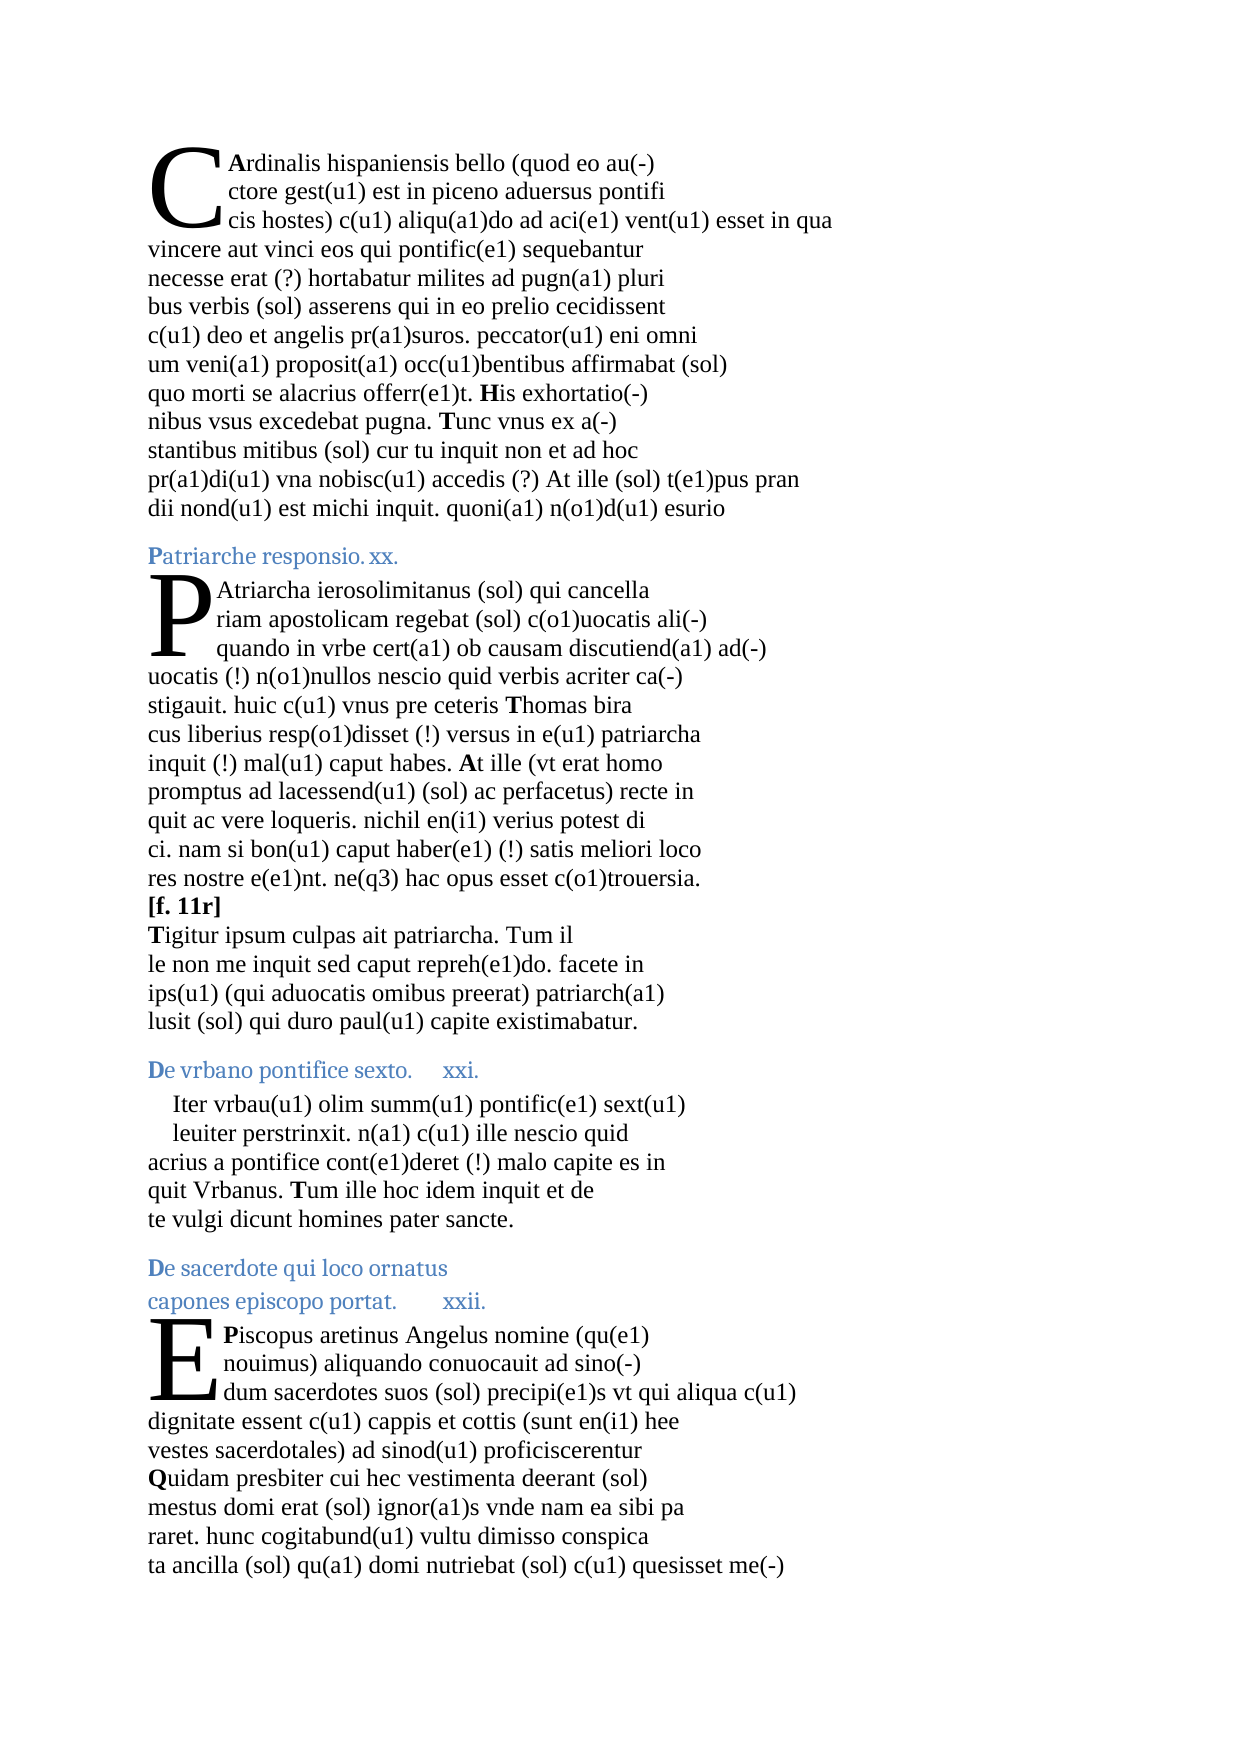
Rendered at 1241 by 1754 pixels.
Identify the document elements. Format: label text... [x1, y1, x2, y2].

text PAtriarcha ierosolimitanus (sol) qui cancella riam apostolicam regebat (sol) c(o1)uocatis ali(-) quando in vrbe cert(a1) ob causam discutiend(a1) ad(-) uocatis (!) n(o1)nullos nescio quid verbis acriter ca(-) stigauit. huic c(u1) vnus pre ceteris Thomas bira cus liberius resp(o1)disset (!) versus in e(u1) patriarcha inquit (!) mal(u1) caput habes. At ille (vt erat homo promptus ad lacessend(u1) (sol) ac perfacetus) recte in quit ac vere loqueris. nichil en(i1) verius potest di ci. nam si bon(u1) caput haber(e1) (!) satis meliori loco res nostre e(e1)nt. ne(q3) hac opus esset c(o1)trouersia. [f. 11r] Tigitur ipsum culpas ait patriarcha. Tum il le non me inquit sed caput repreh(e1)do. facete in ips(u1) (qui aduocatis omibus preerat) patriarch(a1) lusit (sol) qui duro paul(u1) capite existimabatur. [148, 575, 1093, 1035]
text EPiscopus aretinus Angelus nomine (qu(e1) nouimus) aliquando conuocauit ad sino(-) dum sacerdotes suos (sol) precipi(e1)s vt qui aliqua c(u1) dignitate essent c(u1) cappis et cottis (sunt en(i1) hee vestes sacerdotales) ad sinod(u1) proficiscerentur Quidam presbiter cui hec vestimenta deerant (sol) mestus domi erat (sol) ignor(a1)s vnde nam ea sibi pa raret. hunc cogitabund(u1) vultu dimisso conspica ta ancilla (sol) qu(a1) domi nutriebat (sol) c(u1) quesisset me(-) roris causam (!) dixit sibi cum cappis et cottis se(-) cund(u1) episcopi edictum eundum ad sinod(u1) esse Atqui inquit. Obone vir n(o1) recte vim manda(-) ti huius cognouisti. n(o1) en(i1) cappas et cottas (!) sed [f. 11v] cappos coctos episcopus postulat (sol) qui tibi sunt deferendi. Apprehendit sacerdos muliebre con(-) fili(u1). et secum capones coctos deferens (sol) optime ab episcopo fuit susceptus. qui per risum retu(-) lit hunc sacerdot(e1) solum rectius (q4) ceteros edi(-) cti sententiam cognouisse. [148, 1320, 1093, 1578]
subtitle Patriarche responsio. xx. [148, 542, 1093, 571]
text Iter vrbau(u1) olim summ(u1) pontific(e1) sext(u1) [148, 1089, 1093, 1118]
subtitle De sacerdote qui loco ornatus capones episcopo portat. xxii. [148, 1254, 1093, 1315]
subtitle De vrbano pontifice sexto. xxi. [148, 1056, 1093, 1085]
text leuiter perstrinxit. n(a1) c(u1) ille nescio quid acrius a pontifice cont(e1)deret (!) malo capite es in quit Vrbanus. Tum ille hoc idem inquit et de te vulgi dicunt homines pater sancte. [148, 1118, 1093, 1233]
text CArdinalis hispaniensis bello (quod eo au(-) ctore gest(u1) est in piceno aduersus pontifi cis hostes) c(u1) aliqu(a1)do ad aci(e1) vent(u1) esset in qua vincere aut vinci eos qui pontific(e1) sequebantur necesse erat (?) hortabatur milites ad pugn(a1) pluri bus verbis (sol) asserens qui in eo prelio cecidissent c(u1) deo et angelis pr(a1)suros. peccator(u1) eni omni um veni(a1) proposit(a1) occ(u1)bentibus affirmabat (sol) quo morti se alacrius offerr(e1)t. His exhortatio(-) nibus vsus excedebat pugna. Tunc vnus ex a(-) stantibus mitibus (sol) cur tu inquit non et ad hoc pr(a1)di(u1) vna nobisc(u1) accedis (?) At ille (sol) t(e1)pus pran dii nond(u1) est michi inquit. quoni(a1) n(o1)d(u1) esurio [148, 148, 1093, 521]
